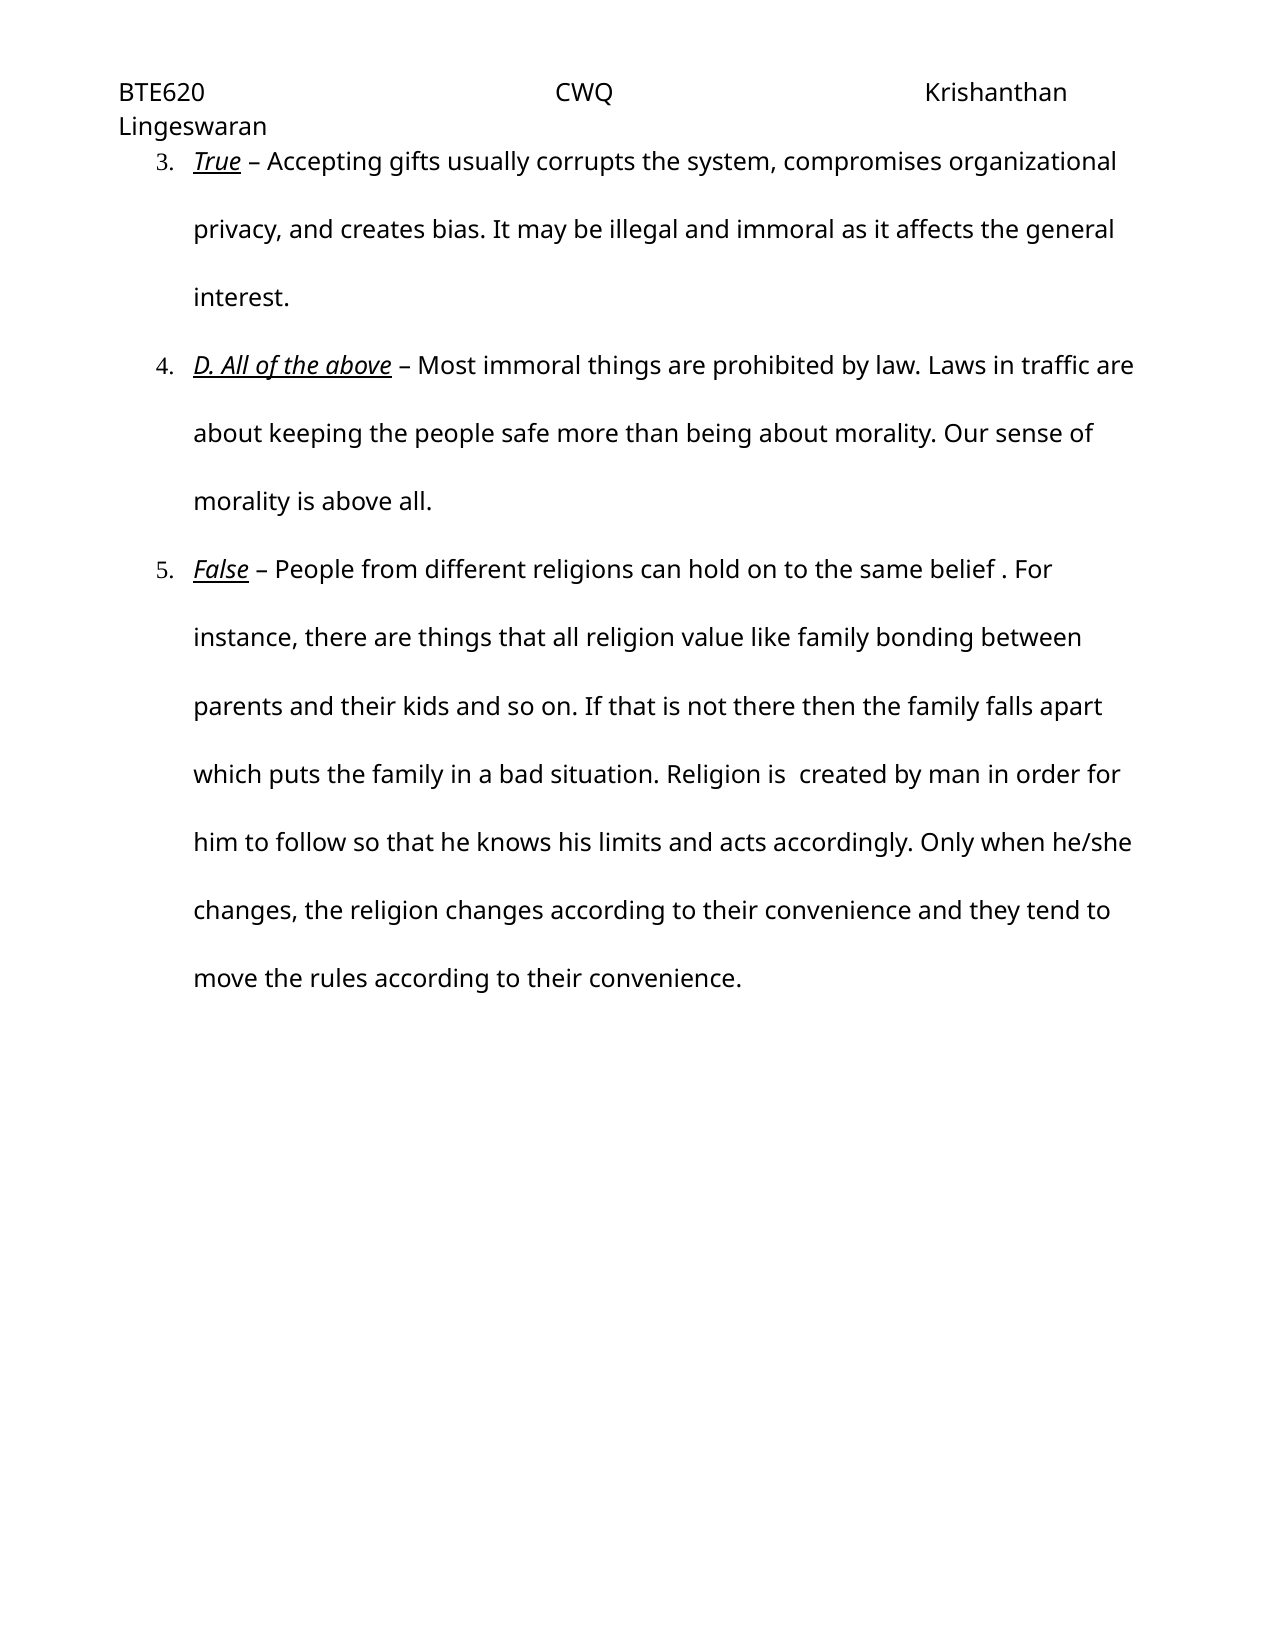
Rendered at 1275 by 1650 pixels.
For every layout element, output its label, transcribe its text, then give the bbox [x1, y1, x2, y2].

list True – Accepting gifts usually corrupts the system, compromises organizational privacy, and creates bias. It may be illegal and immoral as it affects the general interest. [156, 143, 1157, 313]
list D. All of the above – Most immoral things are prohibited by law. Laws in traffic are about keeping the people safe more than being about morality. Our sense of morality is above all. [156, 347, 1157, 518]
list False – People from different religions can hold on to the same belief . For instance, there are things that all religion value like family bonding between parents and their kids and so on. If that is not there then the family falls apart which puts the family in a bad situation. Religion is created by man in order for him to follow so that he knows his limits and acts accordingly. Only when he/she changes, the religion changes according to their convenience and they tend to move the rules according to their convenience. [156, 552, 1157, 995]
